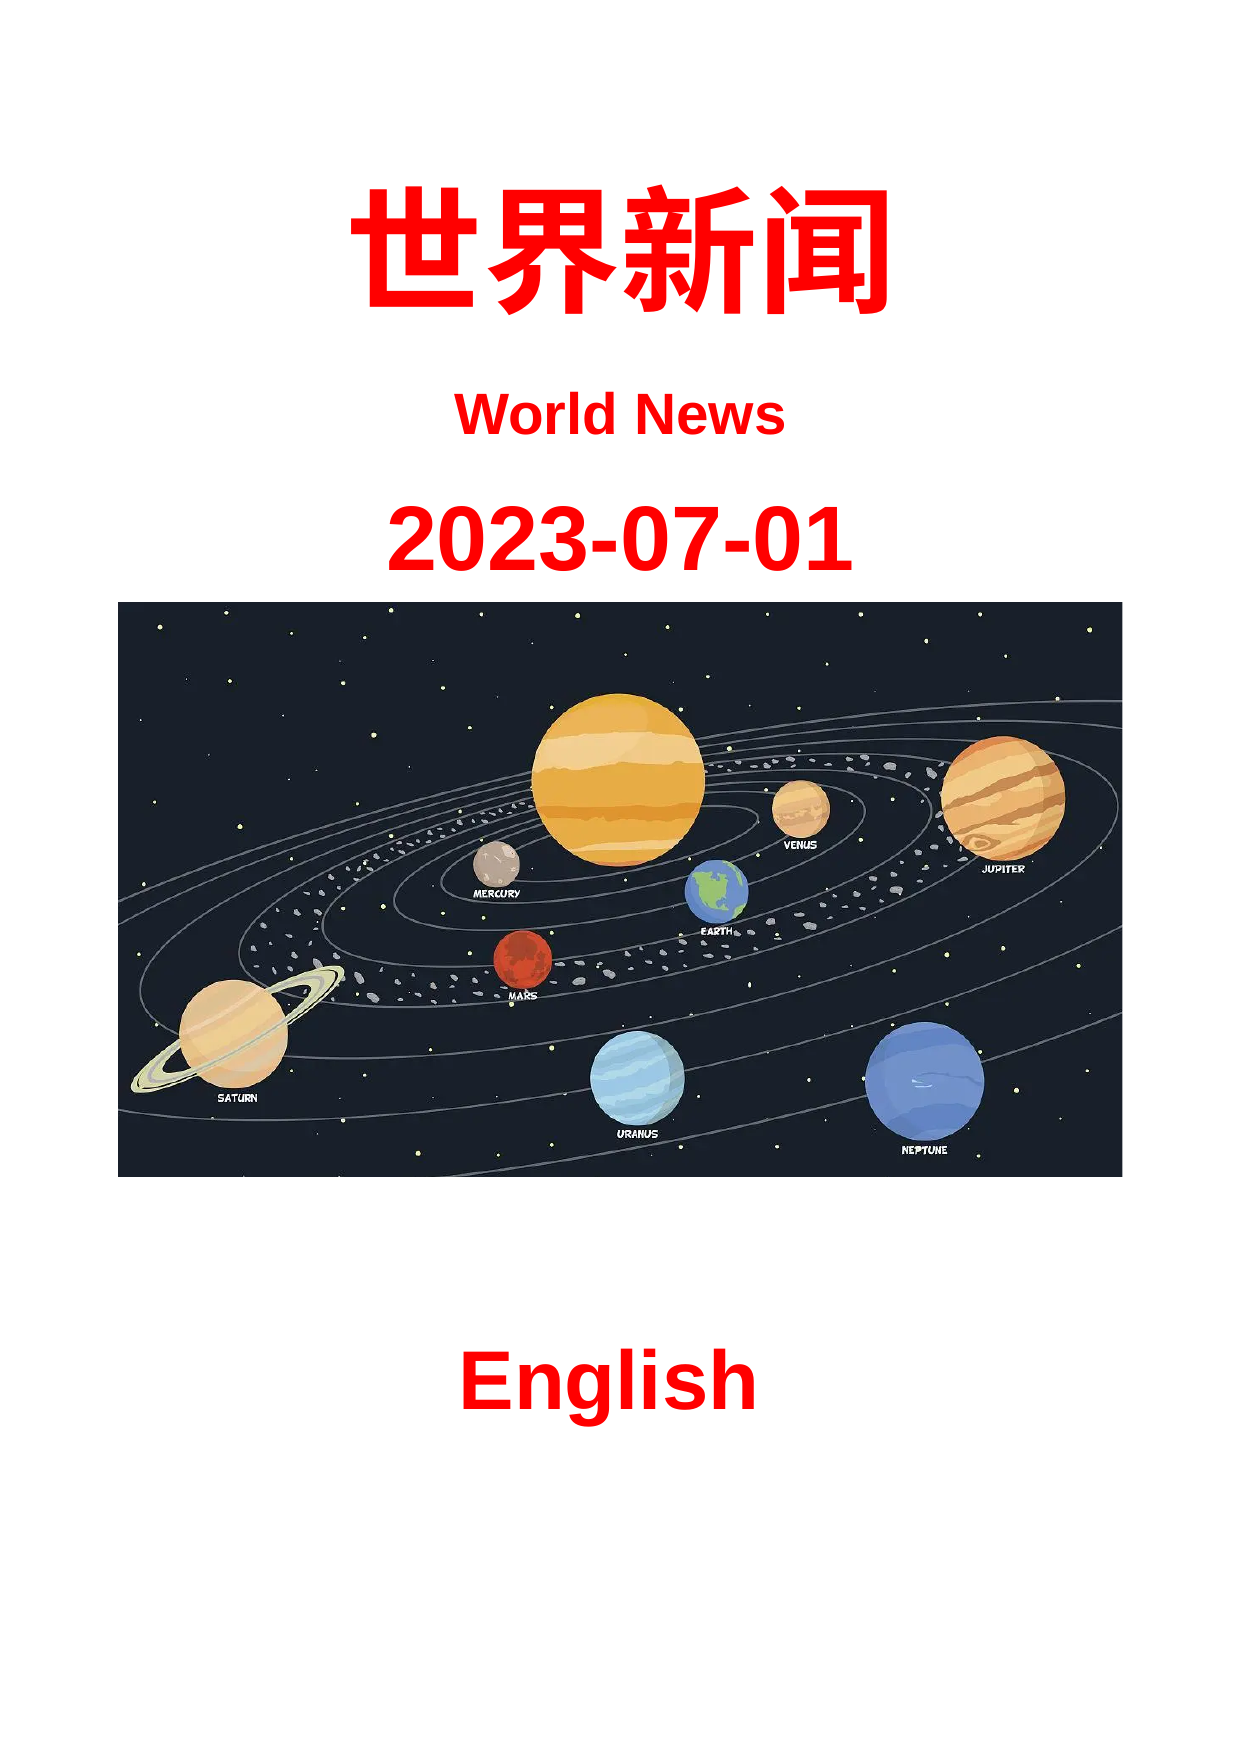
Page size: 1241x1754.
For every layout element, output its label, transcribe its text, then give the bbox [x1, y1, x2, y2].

picture [118, 602, 1123, 1177]
subtitle World News [118, 380, 1122, 447]
subtitle 世界新闻 [118, 143, 1122, 342]
subtitle English [118, 1331, 1122, 1427]
subtitle 2023-07-01 [118, 484, 1122, 590]
